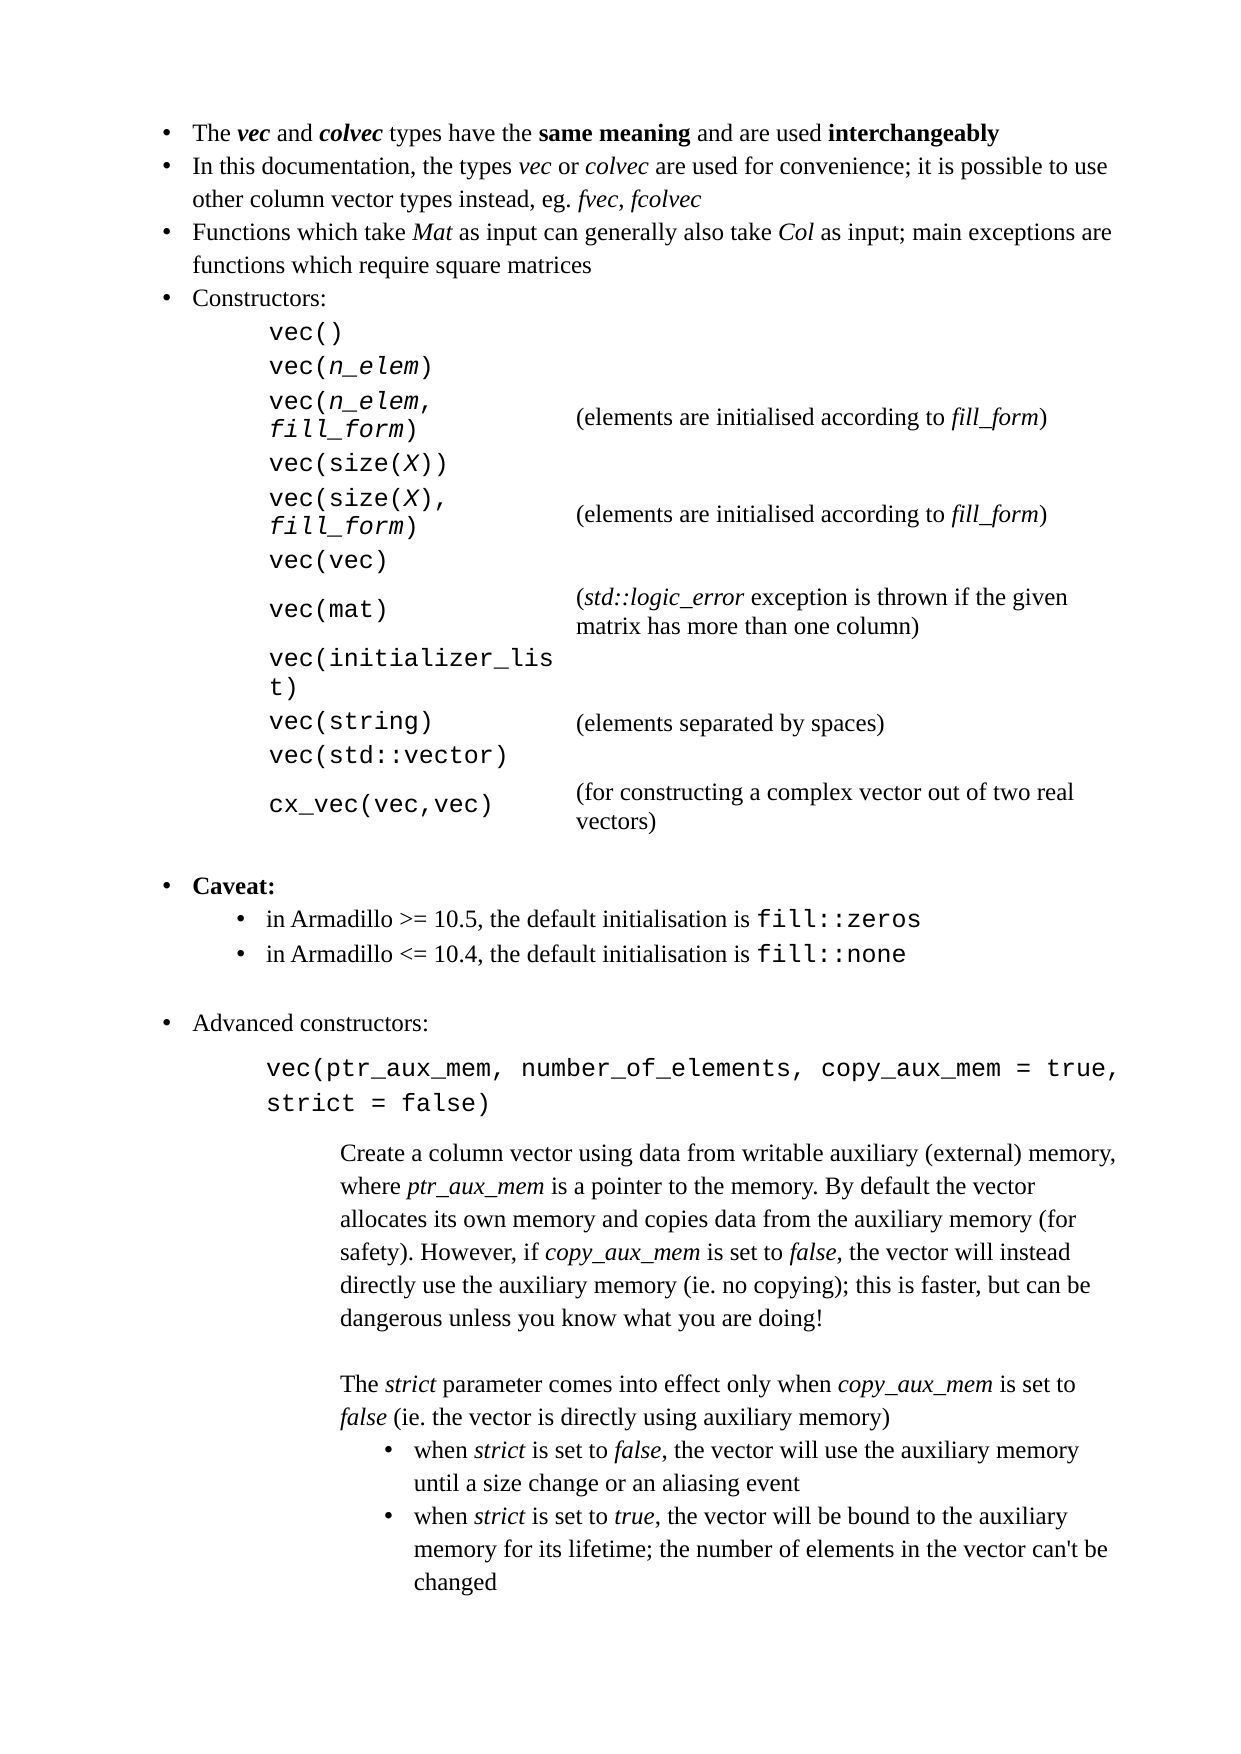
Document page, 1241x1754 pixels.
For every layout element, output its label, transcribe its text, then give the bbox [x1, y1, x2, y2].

table_cell (for constructing a complex vector out of two real vectors) [573, 775, 1122, 838]
table_cell vec(vec) [266, 545, 558, 579]
list Caveat: [162, 871, 1122, 900]
table_cell [558, 705, 573, 740]
list vec(ptr_aux_mem, number_of_elements, copy_aux_mem = true, strict = false) [236, 1055, 1122, 1119]
table_cell [558, 580, 573, 643]
table_cell vec(std::vector) [266, 740, 558, 774]
table_cell [558, 775, 573, 838]
table_cell [573, 740, 1122, 774]
table_header vec() [266, 316, 558, 351]
table_cell vec(mat) [266, 580, 558, 643]
table_cell [573, 643, 1122, 705]
table_cell [573, 448, 1122, 482]
table_cell (elements are initialised according to fill_form) [573, 483, 1122, 545]
table_cell [558, 643, 573, 705]
list In this documentation, the types vec or colvec are used for convenience; it is possible to use other column vector types instead, eg. fvec, fcolvec [162, 151, 1122, 213]
table_cell cx_vec(vec,vec) [266, 775, 558, 838]
table_cell [558, 448, 573, 482]
table_header [558, 316, 573, 351]
table_cell (std::logic_error exception is thrown if the given matrix has more than one column) [573, 580, 1122, 643]
list in Armadillo <= 10.4, the default initialisation is fill::none [236, 939, 1122, 970]
list when strict is set to true, the vector will be bound to the auxiliary memory for its lifetime; the number of elements in the vector can't be changed [384, 1501, 1122, 1596]
list Create a column vector using data from writable auxiliary (external) memory, where ptr_aux_mem is a pointer to the memory. By default the vector allocates its own memory and copies data from the auxiliary memory (for safety). However, if copy_aux_mem is set to false, the vector will instead directly use the auxiliary memory (ie. no copying); this is faster, but can be dangerous unless you know what you are doing! The strict parameter comes into effect only when copy_aux_mem is set to false (ie. the vector is directly using auxiliary memory) [310, 1138, 1122, 1431]
list Advanced constructors: [162, 1008, 1122, 1037]
table_cell [558, 483, 573, 545]
table_header [573, 316, 1122, 351]
table_cell (elements separated by spaces) [573, 705, 1122, 740]
table_cell [558, 385, 573, 448]
table_cell vec(size(X), fill_form) [266, 483, 558, 545]
table_cell [573, 351, 1122, 385]
table_cell vec(n_elem) [266, 351, 558, 385]
list when strict is set to false, the vector will use the auxiliary memory until a size change or an aliasing event [384, 1435, 1122, 1497]
table_cell vec(size(X)) [266, 448, 558, 482]
table_cell vec(string) [266, 705, 558, 740]
table_cell vec(initializer_list) [266, 643, 558, 705]
list Functions which take Mat as input can generally also take Col as input; main exceptions are functions which require square matrices [162, 217, 1122, 279]
table_cell (elements are initialised according to fill_form) [573, 385, 1122, 448]
table_cell [558, 740, 573, 774]
table_cell vec(n_elem, fill_form) [266, 385, 558, 448]
table_cell [558, 351, 573, 385]
list in Armadillo >= 10.5, the default initialisation is fill::zeros [236, 904, 1122, 935]
table_cell [558, 545, 573, 579]
list Constructors: [162, 283, 1122, 312]
table_cell [573, 545, 1122, 579]
list The vec and colvec types have the same meaning and are used interchangeably [162, 118, 1122, 147]
